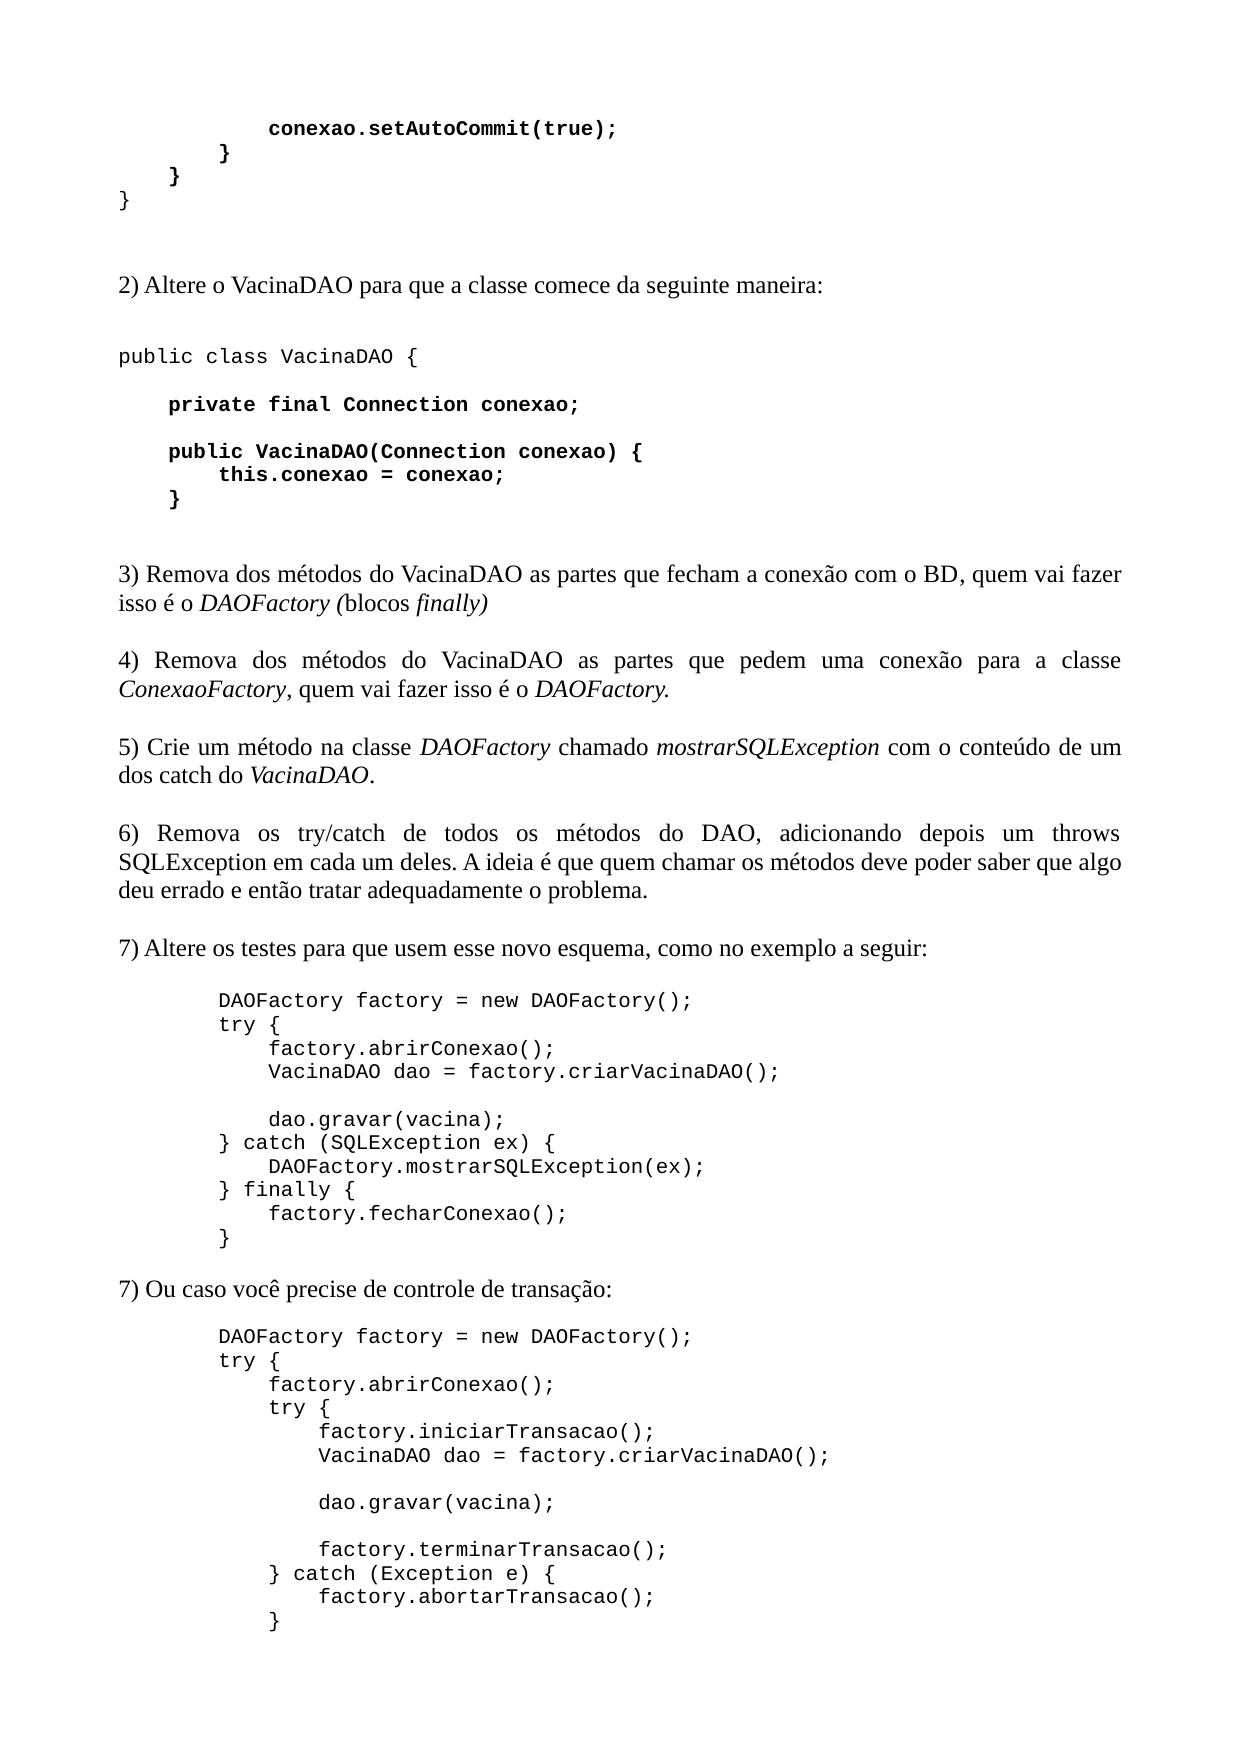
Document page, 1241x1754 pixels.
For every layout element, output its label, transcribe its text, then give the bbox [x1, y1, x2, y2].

text factory.abrirConexao(); [118, 1038, 1122, 1061]
text DAOFactory.mostrarSQLException(ex); [118, 1156, 1122, 1179]
text } finally { [118, 1179, 1122, 1203]
text 7) Ou caso você precise de controle de transação: [118, 1274, 1122, 1303]
text 2) Altere o VacinaDAO para que a classe comece da seguinte maneira: [118, 270, 1122, 299]
text } catch (SQLException ex) { [118, 1132, 1122, 1156]
text 5) Crie um método na classe DAOFactory chamado mostrarSQLException com o conteúdo de um dos catch do VacinaDAO. [118, 732, 1122, 789]
text dao.gravar(vacina); [118, 1492, 1122, 1516]
text this.conexao = conexao; [118, 464, 1122, 488]
text } [118, 165, 1122, 189]
text } [118, 1227, 1122, 1250]
text factory.fecharConexao(); [118, 1203, 1122, 1227]
text try { [118, 1350, 1122, 1374]
text factory.abrirConexao(); [118, 1374, 1122, 1397]
text DAOFactory factory = new DAOFactory(); [118, 990, 1122, 1014]
text } [118, 142, 1122, 165]
text factory.terminarTransacao(); [118, 1539, 1122, 1563]
text } [118, 488, 1122, 512]
text public VacinaDAO(Connection conexao) { [118, 441, 1122, 464]
text dao.gravar(vacina); [118, 1108, 1122, 1132]
text conexao.setAutoCommit(true); [118, 118, 1122, 142]
text try { [118, 1014, 1122, 1038]
text public class VacinaDAO { [118, 346, 1122, 370]
text try { [118, 1397, 1122, 1421]
text } catch (Exception e) { [118, 1563, 1122, 1587]
text VacinaDAO dao = factory.criarVacinaDAO(); [118, 1061, 1122, 1085]
text private final Connection conexao; [118, 393, 1122, 417]
text VacinaDAO dao = factory.criarVacinaDAO(); [118, 1445, 1122, 1468]
text } [118, 1610, 1122, 1634]
text factory.iniciarTransacao(); [118, 1421, 1122, 1445]
text 7) Altere os testes para que usem esse novo esquema, como no exemplo a seguir: [118, 933, 1122, 962]
text } [118, 189, 1122, 213]
text 4) Remova dos métodos do VacinaDAO as partes que pedem uma conexão para a classe ConexaoFactory, quem vai fazer isso é o DAOFactory. [118, 645, 1122, 703]
text factory.abortarTransacao(); [118, 1587, 1122, 1610]
text 3) Remova dos métodos do VacinaDAO as partes que fecham a conexão com o BD, quem vai fazer isso é o DAOFactory (blocos finally) [118, 559, 1122, 617]
text 6) Remova os try/catch de todos os métodos do DAO, adicionando depois um throws SQLException em cada um deles. A ideia é que quem chamar os métodos deve poder saber que algo deu errado e então tratar adequadamente o problema. [118, 818, 1122, 904]
text DAOFactory factory = new DAOFactory(); [118, 1326, 1122, 1350]
